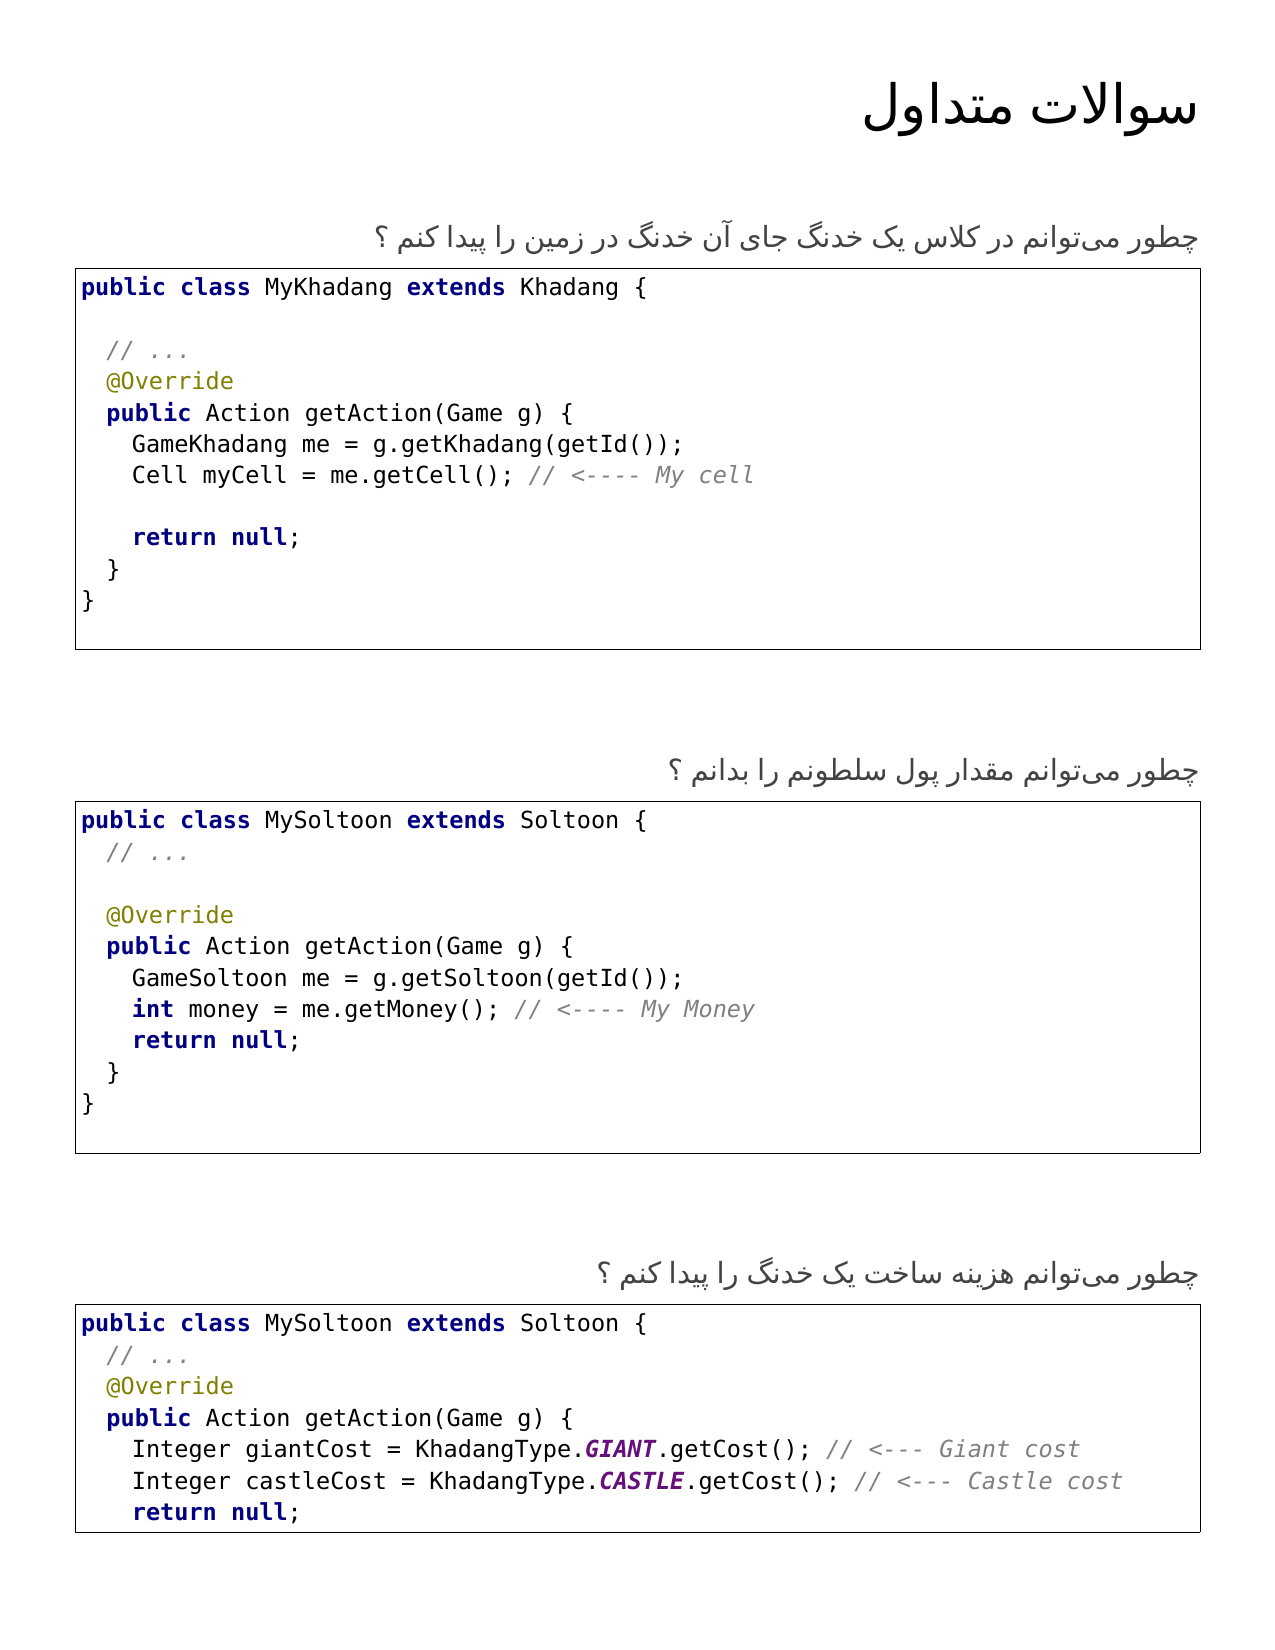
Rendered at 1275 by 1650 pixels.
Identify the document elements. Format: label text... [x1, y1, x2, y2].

subtitle چطور می‌توانم در کلاس یک خدنگ جای آن خدنگ در زمین را پیدا کنم ؟ [75, 221, 1200, 259]
table_header public class MySoltoon extends Soltoon { // ... @Override public Action getAction(Game g) { GameSoltoon me = g.getSoltoon(getId()); int money = me.getMoney(); // <---- My Money return null; } } [76, 802, 1200, 1152]
table_header public class MyKhadang extends Khadang { // ... @Override public Action getAction(Game g) { GameKhadang me = g.getKhadang(getId()); Cell myCell = me.getCell(); // <---- My cell return null; } } [76, 269, 1200, 649]
table_header public class MySoltoon extends Soltoon { // ... @Override public Action getAction(Game g) { Integer giantCost = KhadangType.GIANT.getCost(); // <--- Giant cost Integer castleCost = KhadangType.CASTLE.getCost(); // <--- Castle cost return null; [76, 1305, 1200, 1532]
subtitle چطور می‌توانم مقدار پول سلطونم را بدانم ؟ [75, 754, 1200, 793]
subtitle چطور می‌توانم هزینه ساخت یک خدنگ را پیدا کنم ؟ [75, 1258, 1200, 1296]
title سوالات متداول [75, 75, 1200, 146]
